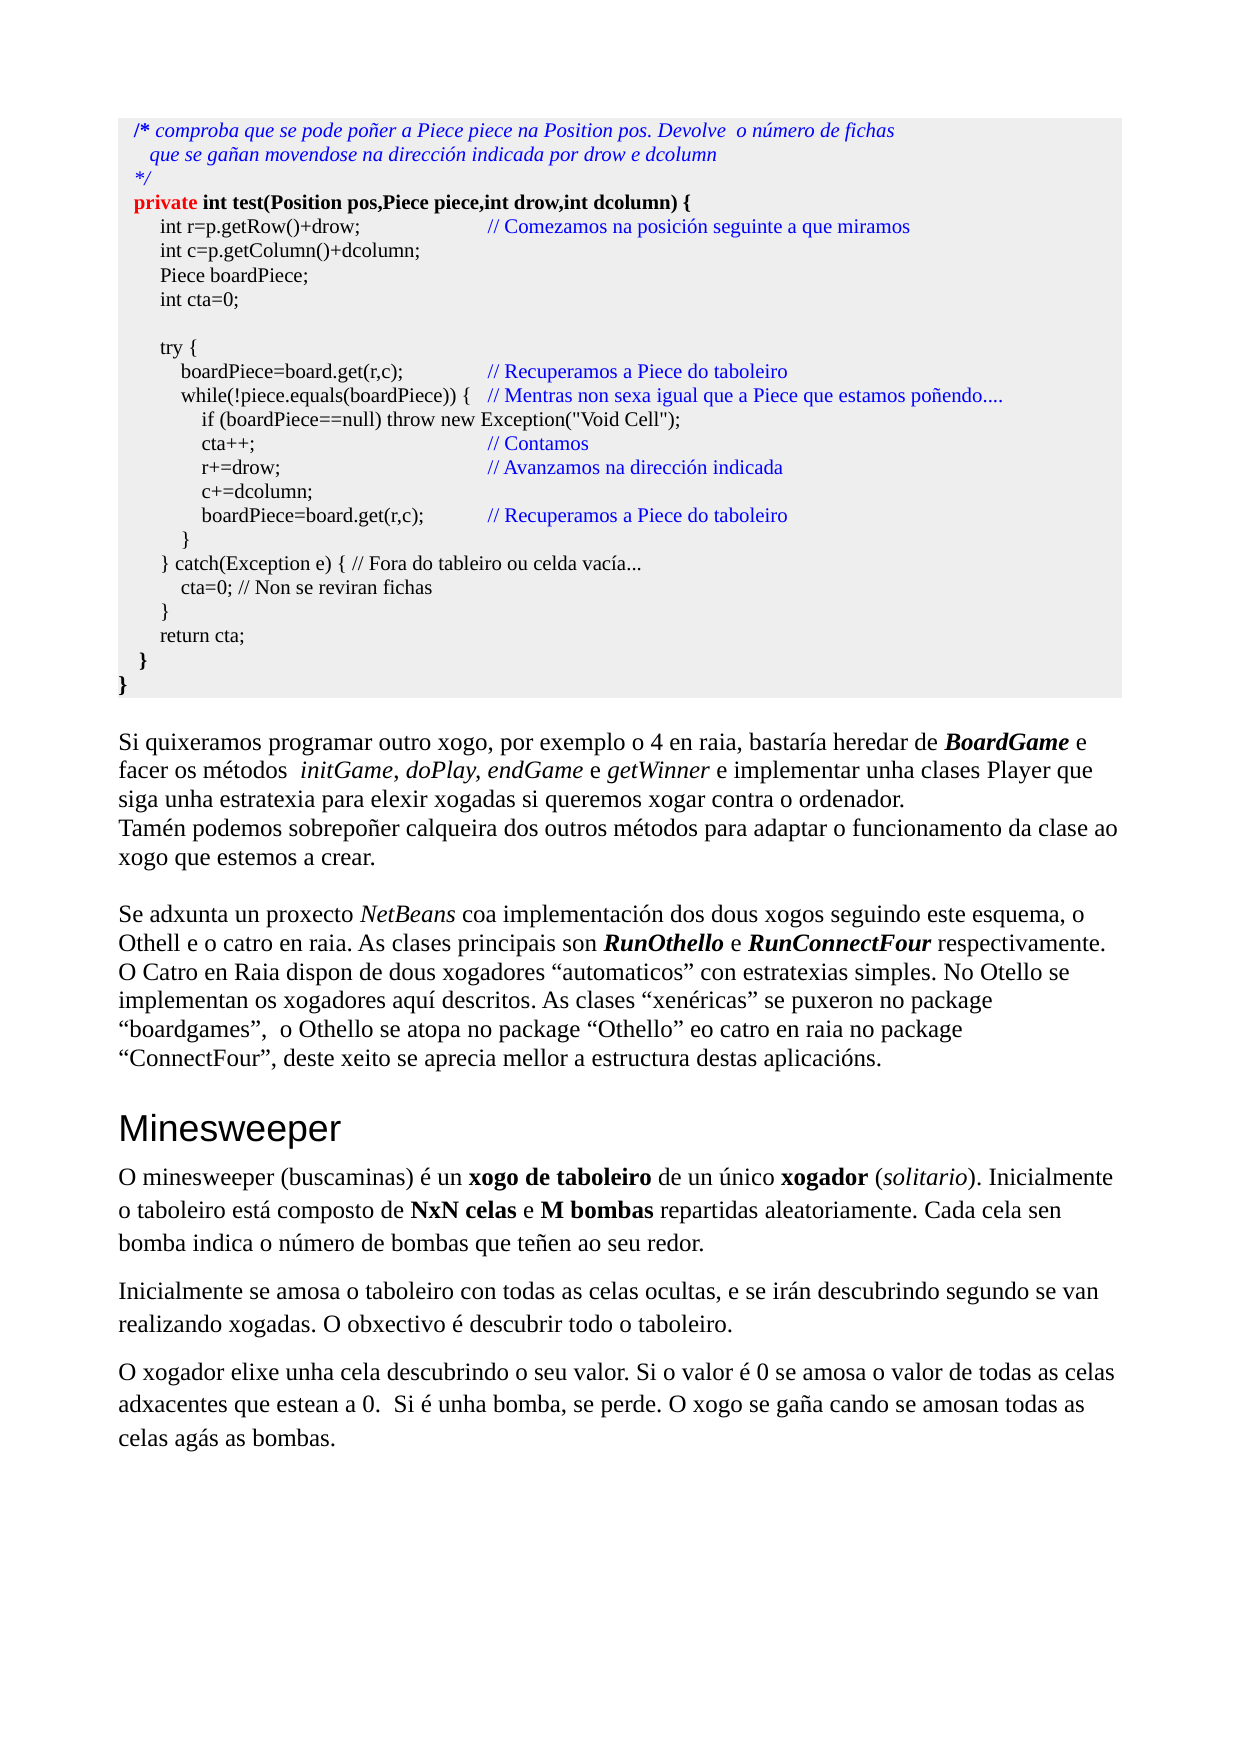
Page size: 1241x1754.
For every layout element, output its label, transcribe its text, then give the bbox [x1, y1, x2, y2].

text while(!piece.equals(boardPiece)) { // Mentras non sexa igual que a Piece que estamos poñendo.... [118, 383, 1122, 407]
text cta=0; // Non se reviran fichas [118, 575, 1122, 599]
text } [118, 672, 1122, 698]
text O xogador elixe unha cela descubrindo o seu valor. Si o valor é 0 se amosa o valor de todas as celas adxacentes que estean a 0. Si é unha bomba, se perde. O xogo se gaña cando se amosan todas as celas agás as bombas. [118, 1357, 1122, 1451]
text boardPiece=board.get(r,c); // Recuperamos a Piece do taboleiro [118, 359, 1122, 383]
text /* comproba que se pode poñer a Piece piece na Position pos. Devolve o número de fichas [118, 118, 1122, 142]
text */ [118, 166, 1122, 190]
text Tamén podemos sobrepoñer calqueira dos outros métodos para adaptar o funcionamento da clase ao xogo que estemos a crear. [118, 813, 1122, 870]
text int r=p.getRow()+drow; // Comezamos na posición seguinte a que miramos [118, 214, 1122, 238]
text } catch(Exception e) { // Fora do tableiro ou celda vacía... [118, 551, 1122, 575]
text Piece boardPiece; [118, 262, 1122, 287]
text int cta=0; [118, 287, 1122, 311]
text boardPiece=board.get(r,c); // Recuperamos a Piece do taboleiro [118, 503, 1122, 527]
text } [118, 527, 1122, 551]
text cta++; // Contamos [118, 431, 1122, 455]
text Inicialmente se amosa o taboleiro con todas as celas ocultas, e se irán descubrindo segundo se van realizando xogadas. O obxectivo é descubrir todo o taboleiro. [118, 1276, 1122, 1338]
text private int test(Position pos,Piece piece,int drow,int dcolumn) { [118, 190, 1122, 214]
text O minesweeper (buscaminas) é un xogo de taboleiro de un único xogador (solitario). Inicialmente o taboleiro está composto de NxN celas e M bombas repartidas aleatoriamente. Cada cela sen bomba indica o número de bombas que teñen ao seu redor. [118, 1162, 1122, 1257]
text que se gañan movendose na dirección indicada por drow e dcolumn [118, 142, 1122, 166]
text int c=p.getColumn()+dcolumn; [118, 238, 1122, 262]
text return cta; [118, 623, 1122, 647]
subtitle Minesweeper [118, 1107, 1122, 1150]
text c+=dcolumn; [118, 479, 1122, 503]
text if (boardPiece==null) throw new Exception("Void Cell"); [118, 407, 1122, 431]
text } [118, 647, 1122, 672]
text Se adxunta un proxecto NetBeans coa implementación dos dous xogos seguindo este esquema, o Othell e o catro en raia. As clases principais son RunOthello e RunConnectFour respectivamente. O Catro en Raia dispon de dous xogadores “automaticos” con estratexias simples. No Otello se implementan os xogadores aquí descritos. As clases “xenéricas” se puxeron no package “boardgames”, o Othello se atopa no package “Othello” eo catro en raia no package “ConnectFour”, deste xeito se aprecia mellor a estructura destas aplicacións. [118, 899, 1122, 1072]
text try { [118, 335, 1122, 359]
text } [118, 599, 1122, 623]
text Si quixeramos programar outro xogo, por exemplo o 4 en raia, bastaría heredar de BoardGame e facer os métodos initGame, doPlay, endGame e getWinner e implementar unha clases Player que siga unha estratexia para elexir xogadas si queremos xogar contra o ordenador. [118, 727, 1122, 813]
text r+=drow; // Avanzamos na dirección indicada [118, 455, 1122, 479]
